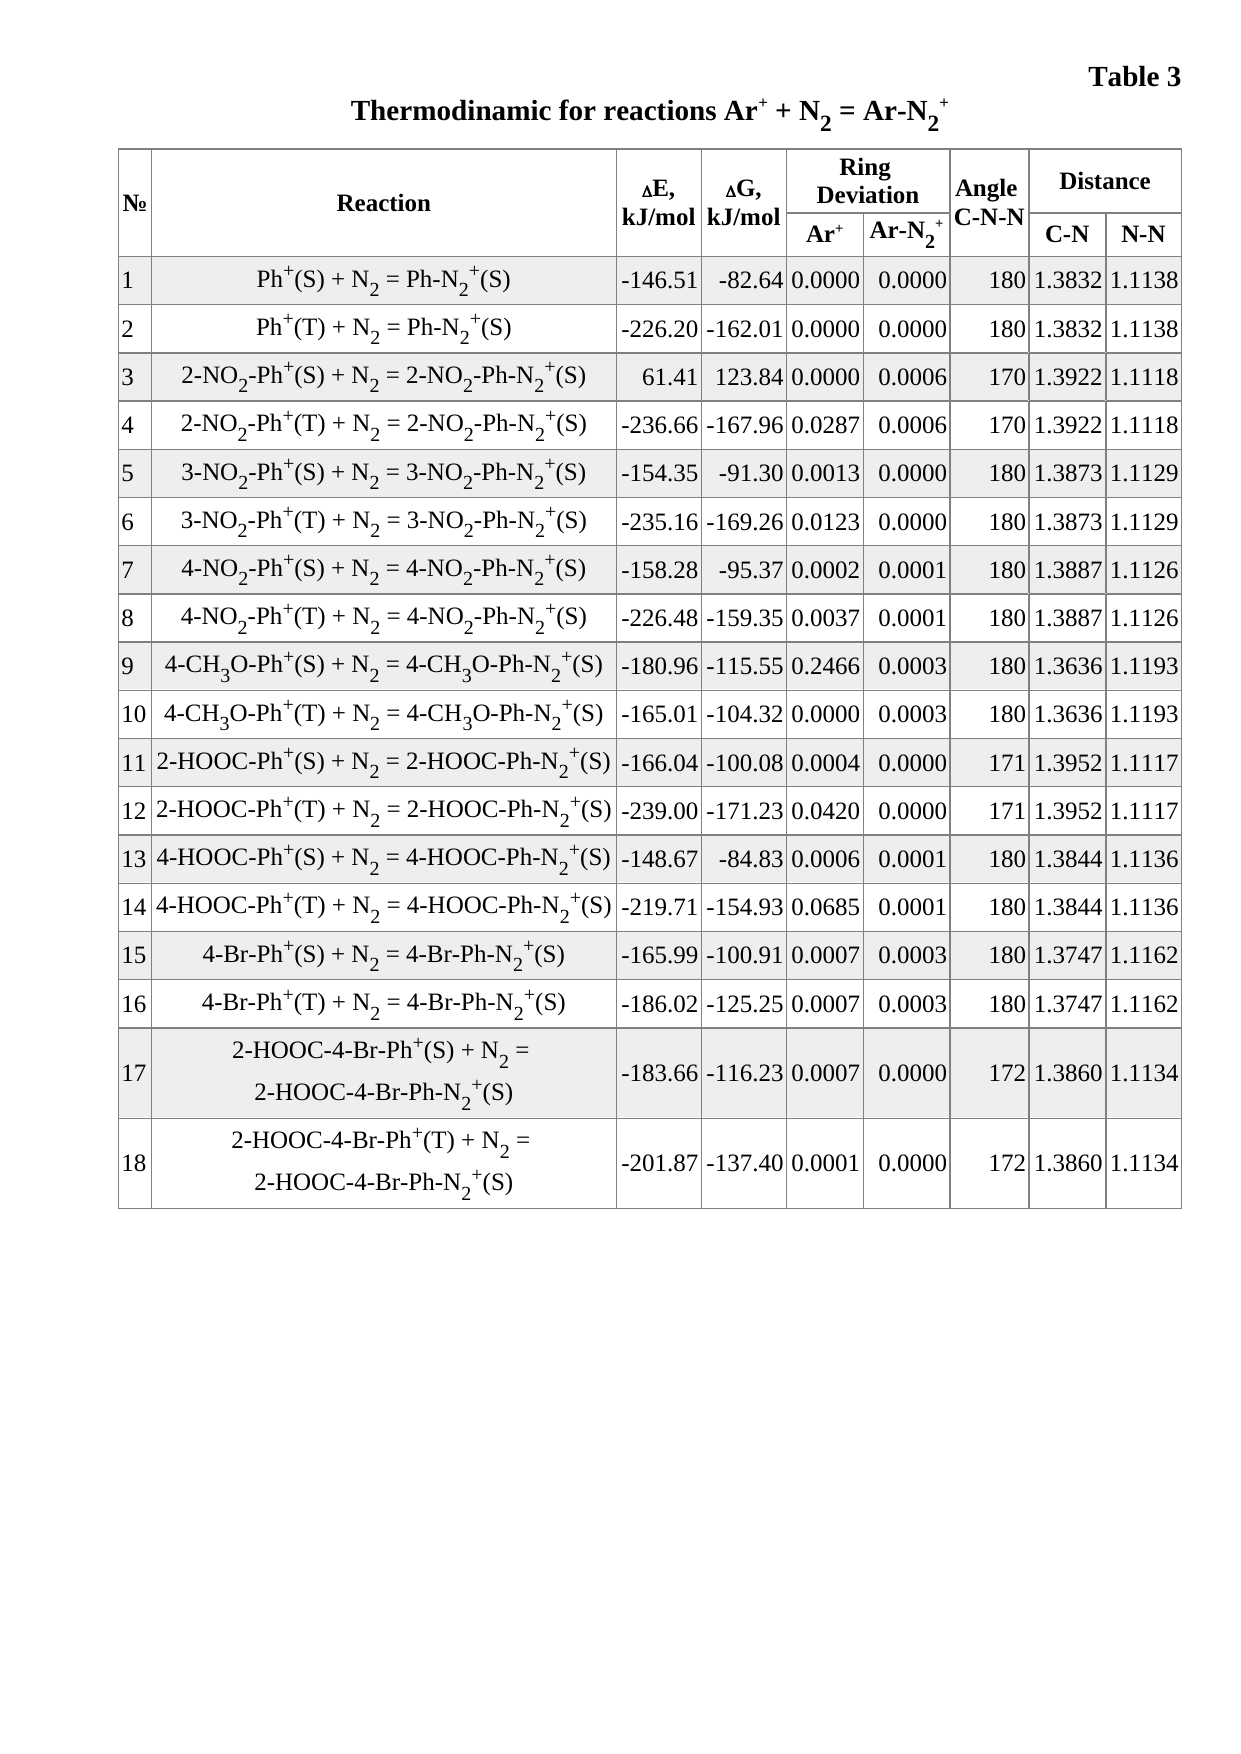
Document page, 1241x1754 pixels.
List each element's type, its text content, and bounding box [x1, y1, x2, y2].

table_cell 0.0000 [787, 354, 863, 400]
table_cell 1.3832 [1030, 305, 1105, 352]
table_cell 1.3887 [1030, 546, 1105, 593]
table_cell 1.1193 [1107, 643, 1181, 689]
table_cell 1.3844 [1030, 836, 1105, 882]
table_cell -162.01 [702, 305, 786, 352]
table_cell -235.16 [617, 498, 701, 545]
table_header Angle C-N-N [951, 150, 1028, 256]
table_cell 1.1129 [1107, 498, 1181, 545]
table_cell -201.87 [617, 1119, 701, 1208]
table_cell 61.41 [617, 354, 701, 400]
table_cell 1.3636 [1030, 643, 1105, 689]
table_cell 2 [119, 305, 151, 352]
table_cell 1.3952 [1030, 787, 1105, 834]
table_header Ring Deviation [787, 150, 949, 212]
table_cell 123.84 [702, 354, 786, 400]
table_cell 3 [119, 354, 151, 400]
table_cell 1.3952 [1030, 739, 1105, 786]
table_cell 1.1134 [1107, 1029, 1181, 1117]
table_cell 2-NO2-Ph+(T) + N2 = 2-NO2-Ph-N2+(S) [152, 402, 616, 448]
table_cell 0.0000 [864, 498, 949, 545]
table_cell 1.3860 [1030, 1029, 1105, 1117]
table_cell 2-HOOC-Ph+(T) + N2 = 2-HOOC-Ph-N2+(S) [152, 787, 616, 834]
table_cell 180 [951, 932, 1028, 979]
table_cell 180 [951, 546, 1028, 593]
table_cell Ar-N2+ [864, 214, 949, 256]
table_cell 2-HOOC-Ph+(S) + N2 = 2-HOOC-Ph-N2+(S) [152, 739, 616, 786]
table_cell 10 [119, 691, 151, 738]
subtitle Thermodinamic for reactions Ar+ + N2 = Ar-N2+ [118, 93, 1181, 136]
table_cell -180.96 [617, 643, 701, 689]
table_cell 1.3887 [1030, 595, 1105, 641]
table_cell 0.0004 [787, 739, 863, 786]
table_cell 1.1193 [1107, 691, 1181, 738]
table_cell 0.0420 [787, 787, 863, 834]
table_cell -95.37 [702, 546, 786, 593]
table_cell 0.2466 [787, 643, 863, 689]
table_cell 0.0001 [864, 836, 949, 882]
table_cell 0.0000 [787, 305, 863, 352]
table_cell 4-Br-Ph+(T) + N2 = 4-Br-Ph-N2+(S) [152, 980, 616, 1027]
table_cell 4-CH3O-Ph+(T) + N2 = 4-CH3O-Ph-N2+(S) [152, 691, 616, 738]
table_header DG, kJ/mol [702, 150, 786, 256]
table_cell 0.0000 [787, 257, 863, 304]
table_cell 1.3922 [1030, 354, 1105, 400]
table_cell 15 [119, 932, 151, 979]
table_cell -137.40 [702, 1119, 786, 1208]
table_cell 4-NO2-Ph+(S) + N2 = 4-NO2-Ph-N2+(S) [152, 546, 616, 593]
table_cell 14 [119, 884, 151, 931]
table_cell 1.3873 [1030, 498, 1105, 545]
table_cell 0.0006 [864, 402, 949, 448]
table_cell 16 [119, 980, 151, 1027]
table_cell -226.48 [617, 595, 701, 641]
table_cell 1.1118 [1107, 402, 1181, 448]
table_header DE, kJ/mol [617, 150, 701, 256]
table_cell 0.0006 [787, 836, 863, 882]
table_cell -104.32 [702, 691, 786, 738]
table_cell 1.1126 [1107, 546, 1181, 593]
subtitle Table 3 [118, 59, 1181, 93]
table_cell 0.0002 [787, 546, 863, 593]
table_cell 0.0037 [787, 595, 863, 641]
table_cell 1.1138 [1107, 257, 1181, 304]
table_cell 1.1162 [1107, 932, 1181, 979]
table_cell 0.0003 [864, 691, 949, 738]
table_cell -171.23 [702, 787, 786, 834]
table_cell 6 [119, 498, 151, 545]
table_cell 180 [951, 257, 1028, 304]
table_cell 2-HOOC-4-Br-Ph+(T) + N2 = 2-HOOC-4-Br-Ph-N2+(S) [152, 1119, 616, 1208]
table_cell 9 [119, 643, 151, 689]
table_cell -183.66 [617, 1029, 701, 1117]
table_cell -148.67 [617, 836, 701, 882]
table_cell -186.02 [617, 980, 701, 1027]
table_header Reaction [152, 150, 616, 256]
table_cell 0.0000 [864, 450, 949, 497]
table_cell Ph+(T) + N2 = Ph-N2+(S) [152, 305, 616, 352]
table_cell Ph+(S) + N2 = Ph-N2+(S) [152, 257, 616, 304]
table_cell 1.3922 [1030, 402, 1105, 448]
table_cell -82.64 [702, 257, 786, 304]
table_cell 1.1162 [1107, 980, 1181, 1027]
table_cell 0.0001 [864, 595, 949, 641]
table_cell 11 [119, 739, 151, 786]
table_cell 180 [951, 450, 1028, 497]
table_cell 180 [951, 305, 1028, 352]
table_cell -165.99 [617, 932, 701, 979]
table_cell 180 [951, 884, 1028, 931]
table_cell 0.0013 [787, 450, 863, 497]
table_cell 0.0001 [864, 546, 949, 593]
table_cell 171 [951, 787, 1028, 834]
table_cell -166.04 [617, 739, 701, 786]
table_cell 0.0000 [864, 739, 949, 786]
table_cell -236.66 [617, 402, 701, 448]
table_cell 0.0000 [864, 257, 949, 304]
table_cell 4-NO2-Ph+(T) + N2 = 4-NO2-Ph-N2+(S) [152, 595, 616, 641]
table_cell 4-Br-Ph+(S) + N2 = 4-Br-Ph-N2+(S) [152, 932, 616, 979]
table_cell 4-HOOC-Ph+(T) + N2 = 4-HOOC-Ph-N2+(S) [152, 884, 616, 931]
table_cell 180 [951, 836, 1028, 882]
table_cell 170 [951, 354, 1028, 400]
table_cell -116.23 [702, 1029, 786, 1117]
table_cell 1.3636 [1030, 691, 1105, 738]
table_cell 0.0003 [864, 932, 949, 979]
table_cell 1.3844 [1030, 884, 1105, 931]
table_cell 0.0287 [787, 402, 863, 448]
table_cell 180 [951, 643, 1028, 689]
table_cell 0.0123 [787, 498, 863, 545]
table_cell 2-HOOC-4-Br-Ph+(S) + N2 = 2-HOOC-4-Br-Ph-N2+(S) [152, 1029, 616, 1117]
table_cell -115.55 [702, 643, 786, 689]
table_cell 0.0001 [864, 884, 949, 931]
table_cell -125.25 [702, 980, 786, 1027]
table_cell 1.1136 [1107, 884, 1181, 931]
table_cell -84.83 [702, 836, 786, 882]
table_cell 1.3747 [1030, 932, 1105, 979]
table_cell 1.3747 [1030, 980, 1105, 1027]
table_cell 18 [119, 1119, 151, 1208]
table_cell 3-NO2-Ph+(T) + N2 = 3-NO2-Ph-N2+(S) [152, 498, 616, 545]
table_cell -100.91 [702, 932, 786, 979]
table_cell 0.0000 [864, 305, 949, 352]
table_cell 0.0006 [864, 354, 949, 400]
table_cell 1.1138 [1107, 305, 1181, 352]
table_cell 180 [951, 980, 1028, 1027]
table_cell 2-NO2-Ph+(S) + N2 = 2-NO2-Ph-N2+(S) [152, 354, 616, 400]
table_cell -154.35 [617, 450, 701, 497]
table_cell 0.0000 [864, 787, 949, 834]
table_cell 0.0007 [787, 1029, 863, 1117]
table_cell -219.71 [617, 884, 701, 931]
table_cell 1 [119, 257, 151, 304]
table_cell -169.26 [702, 498, 786, 545]
table_header Distance [1030, 150, 1181, 212]
table_cell -239.00 [617, 787, 701, 834]
table_cell 0.0003 [864, 980, 949, 1027]
table_cell 1.1126 [1107, 595, 1181, 641]
table_cell 0.0685 [787, 884, 863, 931]
table_cell Ar+ [787, 214, 863, 256]
table_cell 1.1118 [1107, 354, 1181, 400]
table_cell -159.35 [702, 595, 786, 641]
table_cell 0.0000 [787, 691, 863, 738]
table_cell C-N [1030, 214, 1105, 256]
table_cell 13 [119, 836, 151, 882]
table_cell 0.0007 [787, 980, 863, 1027]
table_cell -226.20 [617, 305, 701, 352]
table_cell 5 [119, 450, 151, 497]
table_cell 7 [119, 546, 151, 593]
table_cell 180 [951, 498, 1028, 545]
table_cell 180 [951, 595, 1028, 641]
table_cell 0.0003 [864, 643, 949, 689]
table_cell 17 [119, 1029, 151, 1117]
table_cell 4-CH3O-Ph+(S) + N2 = 4-CH3O-Ph-N2+(S) [152, 643, 616, 689]
table_cell 172 [951, 1119, 1028, 1208]
table_cell 0.0000 [864, 1029, 949, 1117]
table_cell 0.0007 [787, 932, 863, 979]
table_cell 170 [951, 402, 1028, 448]
table_header № [119, 150, 151, 256]
table_cell 172 [951, 1029, 1028, 1117]
table_cell 180 [951, 691, 1028, 738]
table_cell 1.1129 [1107, 450, 1181, 497]
table_cell -91.30 [702, 450, 786, 497]
table_cell 1.3860 [1030, 1119, 1105, 1208]
table_cell 8 [119, 595, 151, 641]
table_cell 1.3832 [1030, 257, 1105, 304]
table_cell -146.51 [617, 257, 701, 304]
table_cell 171 [951, 739, 1028, 786]
table_cell 4-HOOC-Ph+(S) + N2 = 4-HOOC-Ph-N2+(S) [152, 836, 616, 882]
table_cell 1.1117 [1107, 739, 1181, 786]
table_cell -165.01 [617, 691, 701, 738]
table_cell 0.0000 [864, 1119, 949, 1208]
table_cell N-N [1107, 214, 1181, 256]
table_cell 3-NO2-Ph+(S) + N2 = 3-NO2-Ph-N2+(S) [152, 450, 616, 497]
table_cell 0.0001 [787, 1119, 863, 1208]
table_cell 1.3873 [1030, 450, 1105, 497]
table_cell 1.1134 [1107, 1119, 1181, 1208]
table_cell 1.1117 [1107, 787, 1181, 834]
table_cell 4 [119, 402, 151, 448]
table_cell 12 [119, 787, 151, 834]
table_cell -154.93 [702, 884, 786, 931]
table_cell 1.1136 [1107, 836, 1181, 882]
table_cell -100.08 [702, 739, 786, 786]
table_cell -167.96 [702, 402, 786, 448]
table_cell -158.28 [617, 546, 701, 593]
